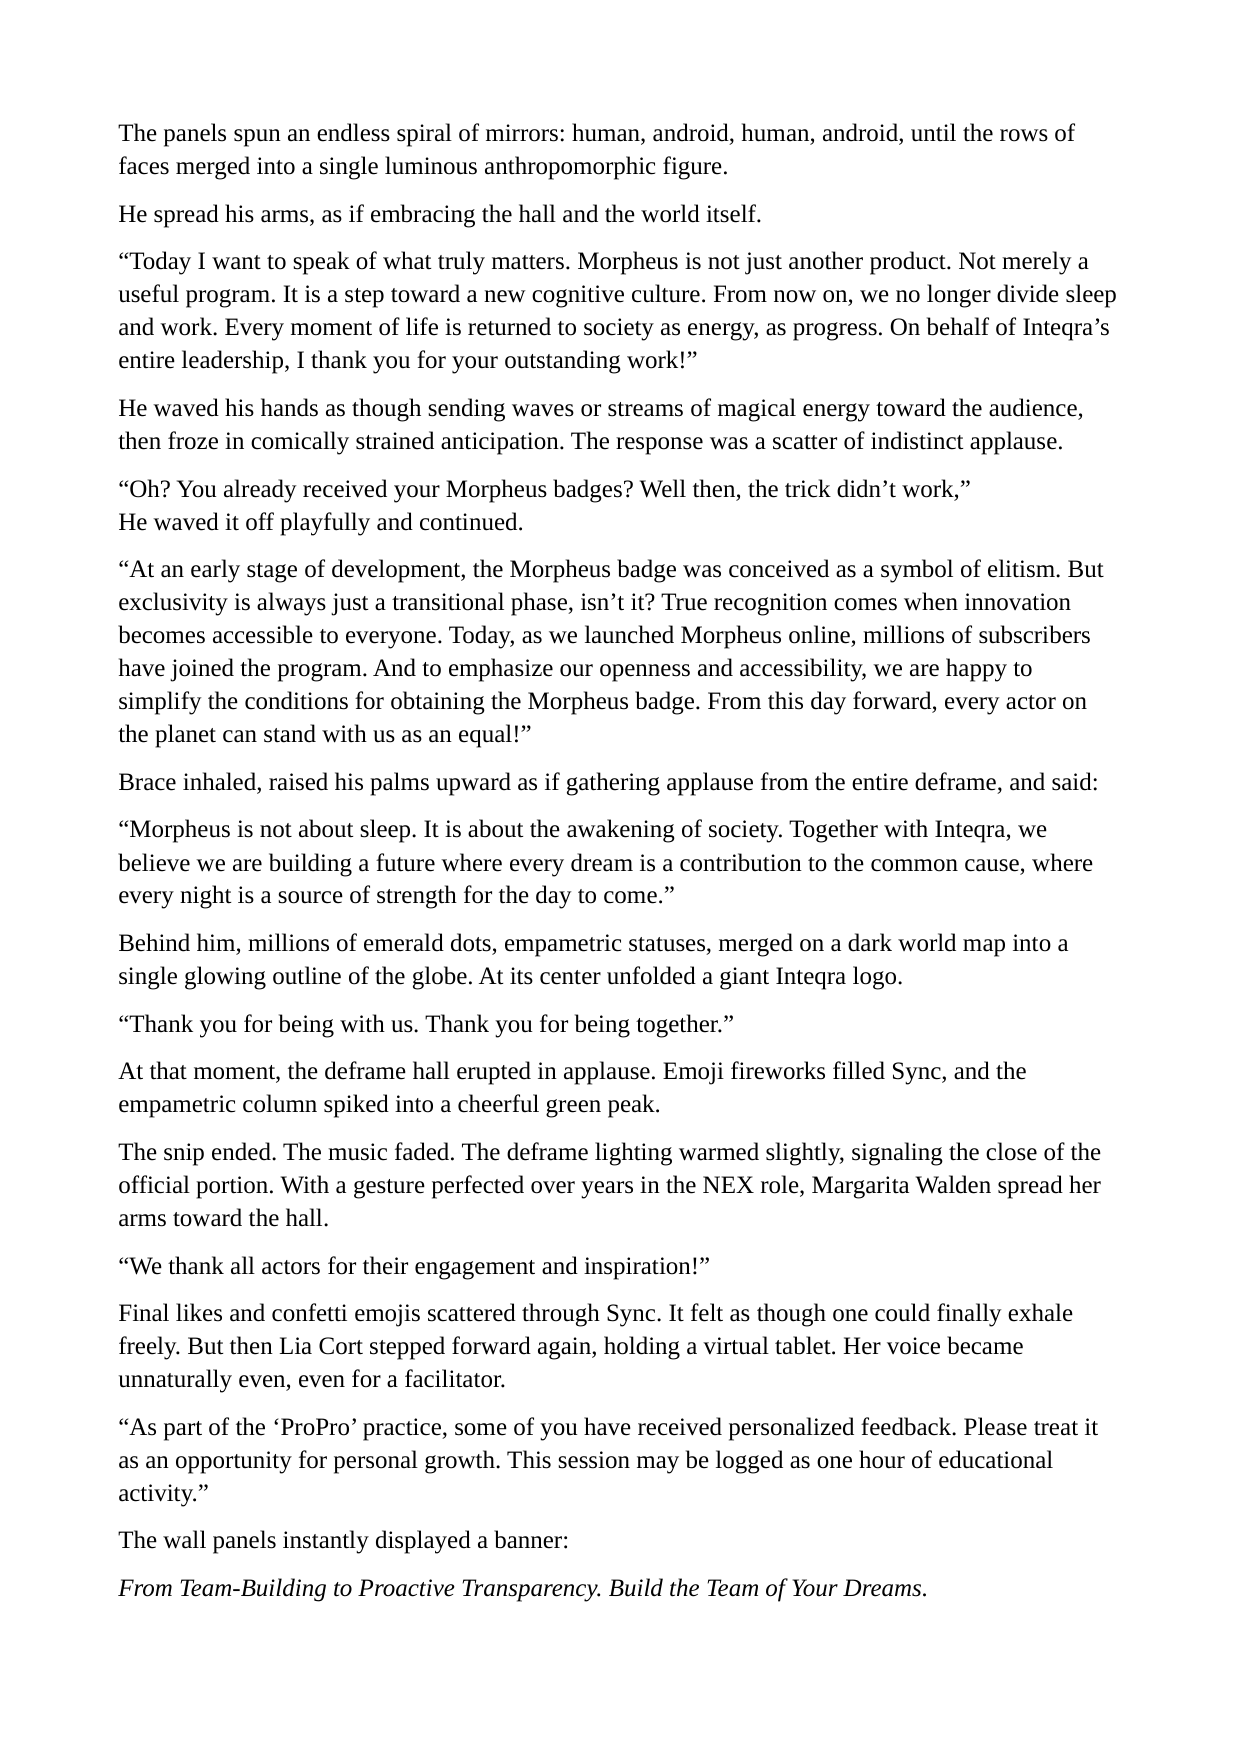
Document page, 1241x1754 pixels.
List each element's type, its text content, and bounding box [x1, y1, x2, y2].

text “We thank all actors for their engagement and inspiration!” [118, 1251, 1122, 1279]
text “As part of the ‘ProPro’ practice, some of you have received personalized feedback. Please treat it as an opportunity for personal growth. This session may be logged as one hour of educational activity.” [118, 1412, 1122, 1507]
text “Thank you for being with us. Thank you for being together.” [118, 1009, 1122, 1038]
text Behind him, millions of emerald dots, empametric statuses, merged on a dark world map into a single glowing outline of the globe. At its center unfolded a giant Inteqra logo. [118, 928, 1122, 990]
text At that moment, the deframe hall erupted in applause. Emoji fireworks filled Sync, and the empametric column spiked into a cheerful green peak. [118, 1056, 1122, 1118]
text “At an early stage of development, the Morpheus badge was conceived as a symbol of elitism. But exclusivity is always just a transitional phase, isn’t it? True recognition comes when innovation becomes accessible to everyone. Today, as we launched Morpheus online, millions of subscribers have joined the program. And to emphasize our openness and accessibility, we are happy to simplify the conditions for obtaining the Morpheus badge. From this day forward, every actor on the planet can stand with us as an equal!” [118, 554, 1122, 748]
text From Team-Building to Proactive Transparency. Build the Team of Your Dreams. [118, 1573, 1122, 1602]
text He waved his hands as though sending waves or streams of magical energy toward the audience, then froze in comically strained anticipation. The response was a scatter of indistinct applause. [118, 393, 1122, 455]
text He spread his arms, as if embracing the hall and the world itself. [118, 199, 1122, 227]
text Brace inhaled, raised his palms upward as if gathering applause from the entire deframe, and said: [118, 767, 1122, 796]
text “Today I want to speak of what truly matters. Morpheus is not just another product. Not merely a useful program. It is a step toward a new cognitive culture. From now on, we no longer divide sleep and work. Every moment of life is returned to society as energy, as progress. On behalf of Inteqra’s entire leadership, I thank you for your outstanding work!” [118, 246, 1122, 374]
text “Morpheus is not about sleep. It is about the awakening of society. Together with Inteqra, we believe we are building a future where every dream is a contribution to the common cause, where every night is a source of strength for the day to come.” [118, 814, 1122, 909]
text Final likes and confetti emojis scattered through Sync. It felt as though one could finally exhale freely. But then Lia Cort stepped forward again, holding a virtual tablet. Her voice became unnaturally even, even for a facilitator. [118, 1298, 1122, 1393]
text The wall panels instantly displayed a banner: [118, 1526, 1122, 1554]
text The snip ended. The music faded. The deframe lighting warmed slightly, signaling the close of the official portion. With a gesture perfected over years in the NEX role, Margarita Walden spread her arms toward the hall. [118, 1137, 1122, 1232]
text “Oh? You already received your Morpheus badges? Well then, the trick didn’t work,” He waved it off playfully and continued. [118, 474, 1122, 535]
text The panels spun an endless spiral of mirrors: human, android, human, android, until the rows of faces merged into a single luminous anthropomorphic figure. [118, 118, 1122, 180]
